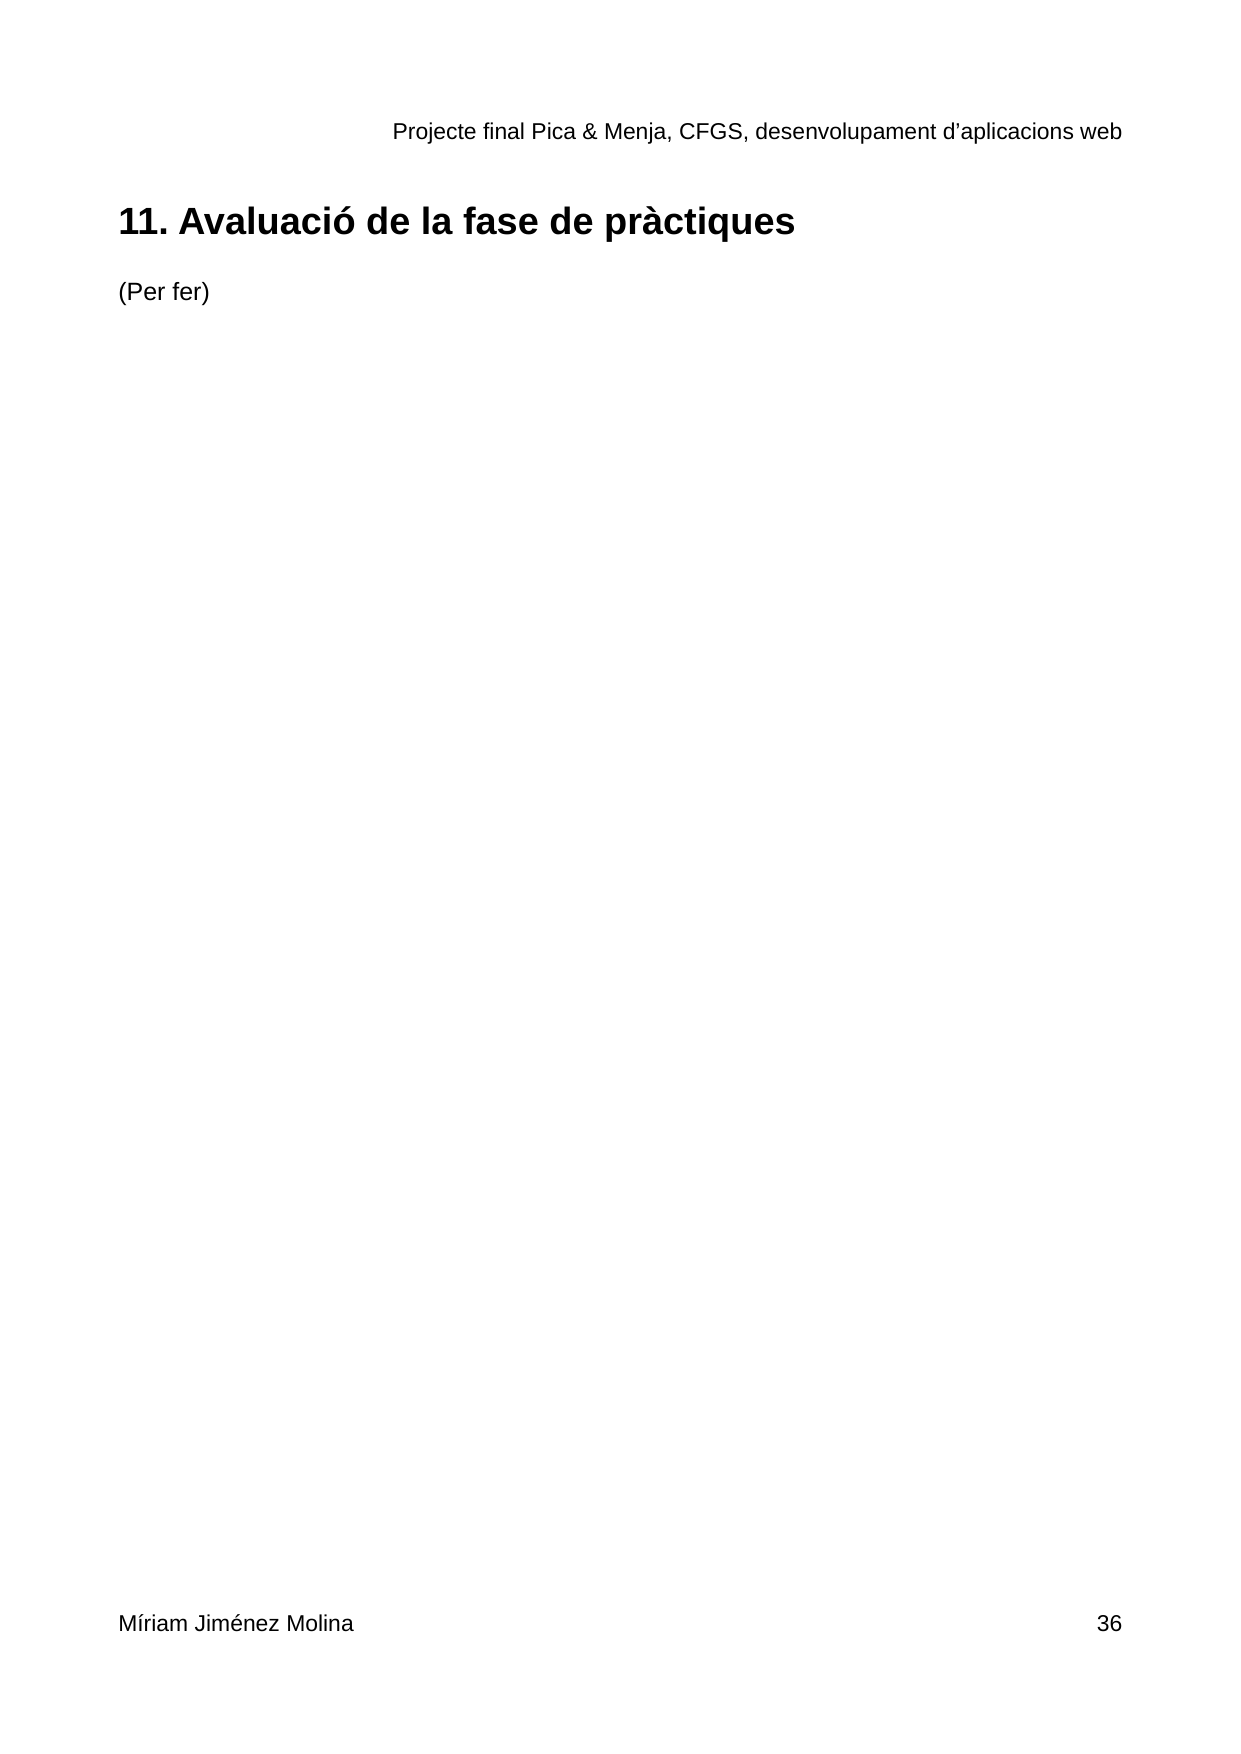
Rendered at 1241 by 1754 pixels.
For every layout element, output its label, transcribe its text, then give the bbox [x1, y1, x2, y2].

subtitle 11. Avaluació de la fase de pràctiques [118, 199, 1122, 243]
text (Per fer) [118, 277, 1122, 306]
